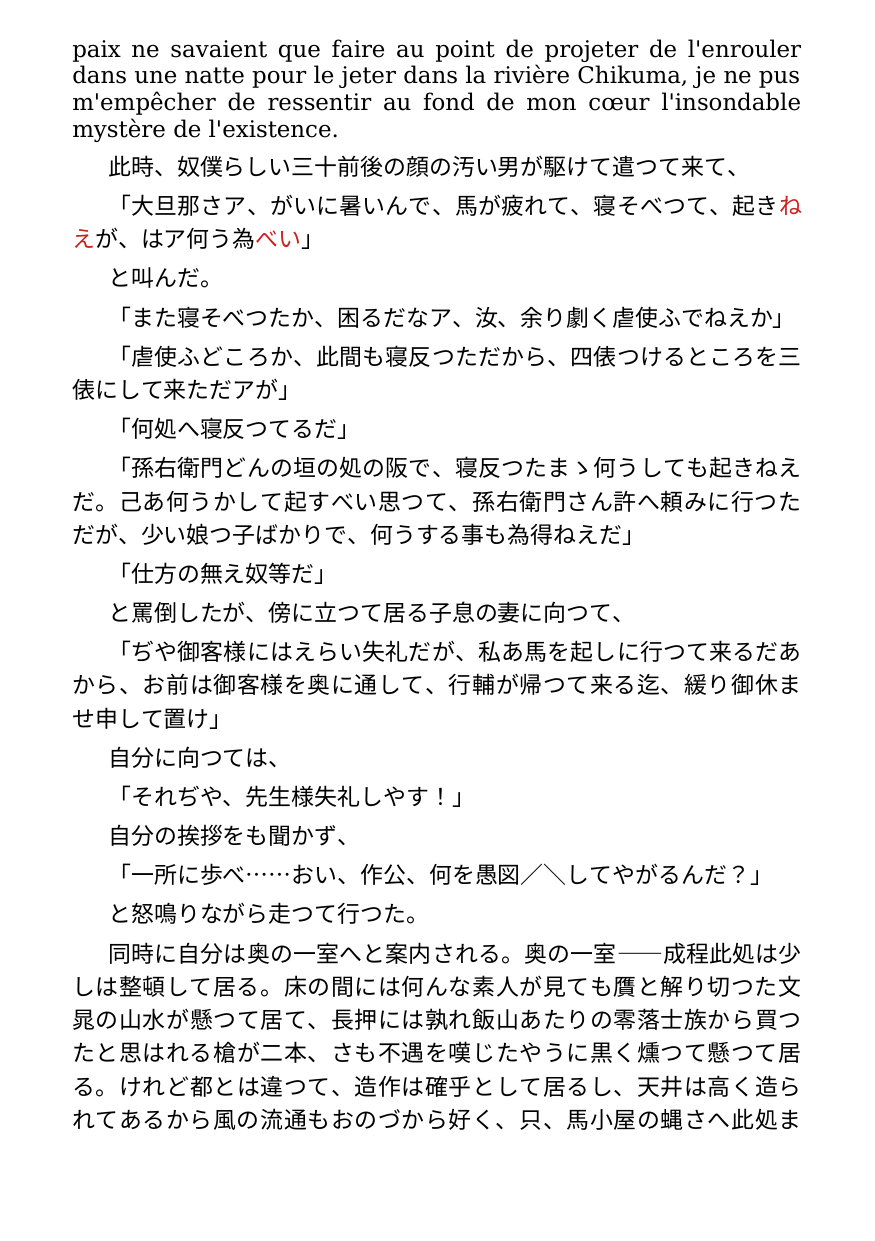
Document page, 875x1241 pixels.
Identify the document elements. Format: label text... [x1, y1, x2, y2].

text 同時に自分は奥の一室へと案内される。奥の一室――成程此処は少しは整頓して居る。床の間には何んな素人が見ても贋と解り切つた文晁の山水が懸つて居て、長押には孰れ飯山あたりの零落士族から買つたと思はれる槍が二本、さも不遇を嘆じたやうに黒く燻つて懸つて居る。けれど都とは違つて、造作は確乎として居るし、天井は高く造られてあるから風の流通もおのづから好く、只、馬小屋の蝿さへ此処ま [72, 936, 802, 1135]
text と叫んだ。 [72, 260, 802, 293]
text 「孫右衛門どんの垣の処の阪で、寝反つたまゝ何うしても起きねえだ。己あ何うかして起すべい思つて、孫右衛門さん許へ頼みに行つただが、少い娘つ子ばかりで、何うする事も為得ねえだ」 [72, 450, 802, 550]
text 自分に向つては、 [72, 740, 802, 773]
text 「虐使ふどころか、此間も寝反つただから、四俵つけるところを三俵にして来ただアが」 [72, 338, 802, 405]
text と怒鳴りながら走つて行つた。 [72, 896, 802, 929]
text 「一所に歩べ……おい、作公、何を愚図／＼してやがるんだ？」 [72, 857, 802, 890]
text paix ne savaient que faire au point de projeter de l'enrouler dans une natte pour le jeter dans la rivière Chikuma, je ne pus m'empêcher de ressentir au fond de mon cœur l'insondable mystère de l'existence. [72, 36, 802, 143]
text 「また寝そべつたか、困るだなア、汝、余り劇く虐使ふでねえか」 [72, 299, 802, 333]
text 「それぢや、先生様失礼しやす！」 [72, 779, 802, 812]
text 「仕方の無え奴等だ」 [72, 556, 802, 589]
text 「何処へ寝反つてるだ」 [72, 411, 802, 444]
text 自分の挨拶をも聞かず、 [72, 818, 802, 851]
text と罵倒したが、傍に立つて居る子息の妻に向つて、 [72, 595, 802, 628]
text 「ぢや御客様にはえらい失礼だが、私あ馬を起しに行つて来るだあから、お前は御客様を奥に通して、行輔が帰つて来る迄、緩り御休ませ申して置け」 [72, 634, 802, 734]
text 「大旦那さア、がいに暑いんで、馬が疲れて、寝そべつて、起きねえが、はア何う為べい」 [72, 188, 802, 254]
text 此時、奴僕らしい三十前後の顔の汚い男が駆けて遣つて来て、 [72, 149, 802, 182]
